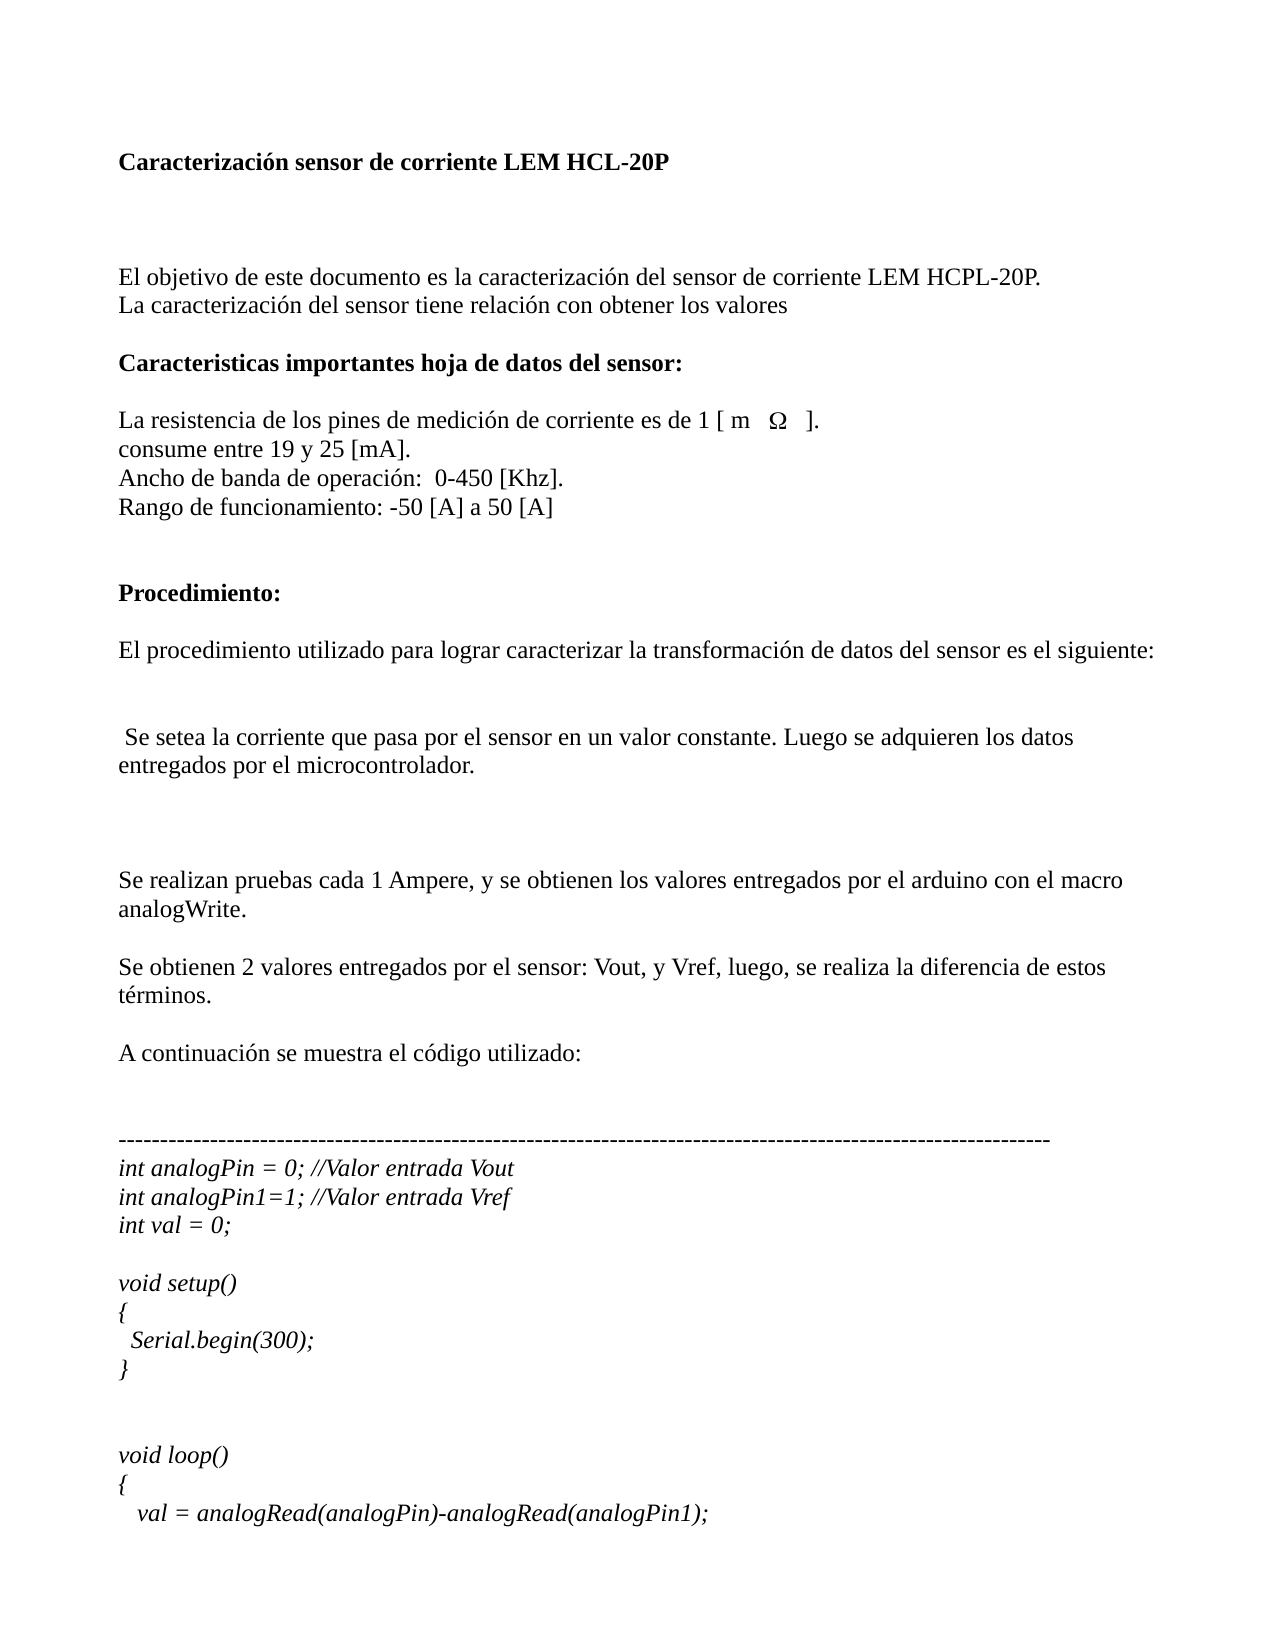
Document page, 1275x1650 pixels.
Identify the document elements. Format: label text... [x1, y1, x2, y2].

text void setup() [118, 1268, 1157, 1297]
text Procedimiento: [118, 578, 1157, 607]
text } [118, 1354, 1157, 1383]
text Ancho de banda de operación: 0-450 [Khz]. [118, 463, 1157, 492]
text { [118, 1469, 1157, 1498]
text Se obtienen 2 valores entregados por el sensor: Vout, y Vref, luego, se realiza la diferencia de estos términos. [118, 952, 1157, 1009]
text int analogPin1=1; //Valor entrada Vref [118, 1182, 1157, 1211]
text La caracterización del sensor tiene relación con obtener los valores [118, 291, 1157, 319]
text val = analogRead(analogPin)-analogRead(analogPin1); [118, 1498, 1157, 1527]
text Se setea la corriente que pasa por el sensor en un valor constante. Luego se adquieren los datos entregados por el microcontrolador. [118, 722, 1157, 779]
text Caracterización sensor de corriente LEM HCL-20P [118, 147, 1157, 176]
text int val = 0; [118, 1211, 1157, 1239]
text La resistencia de los pines de medición de corriente es de 1 [ m]. [118, 406, 1157, 434]
text Se realizan pruebas cada 1 Ampere, y se obtienen los valores entregados por el arduino con el macro analogWrite. [118, 866, 1157, 923]
text consume entre 19 y 25 [mA]. [118, 434, 1157, 463]
text int analogPin = 0; //Valor entrada Vout [118, 1153, 1157, 1182]
text A continuación se muestra el código utilizado: [118, 1038, 1157, 1067]
text Rango de funcionamiento: -50 [A] a 50 [A] [118, 492, 1157, 521]
text { [118, 1297, 1157, 1326]
text Caracteristicas importantes hoja de datos del sensor: [118, 348, 1157, 377]
text El procedimiento utilizado para lograr caracterizar la transformación de datos del sensor es el siguiente: [118, 636, 1157, 664]
text void loop() [118, 1441, 1157, 1469]
text ---------------------------------------------------------------------------------------------------------------- [118, 1124, 1157, 1153]
text El objetivo de este documento es la caracterización del sensor de corriente LEM HCPL-20P. [118, 262, 1157, 291]
text Serial.begin(300); [118, 1326, 1157, 1354]
